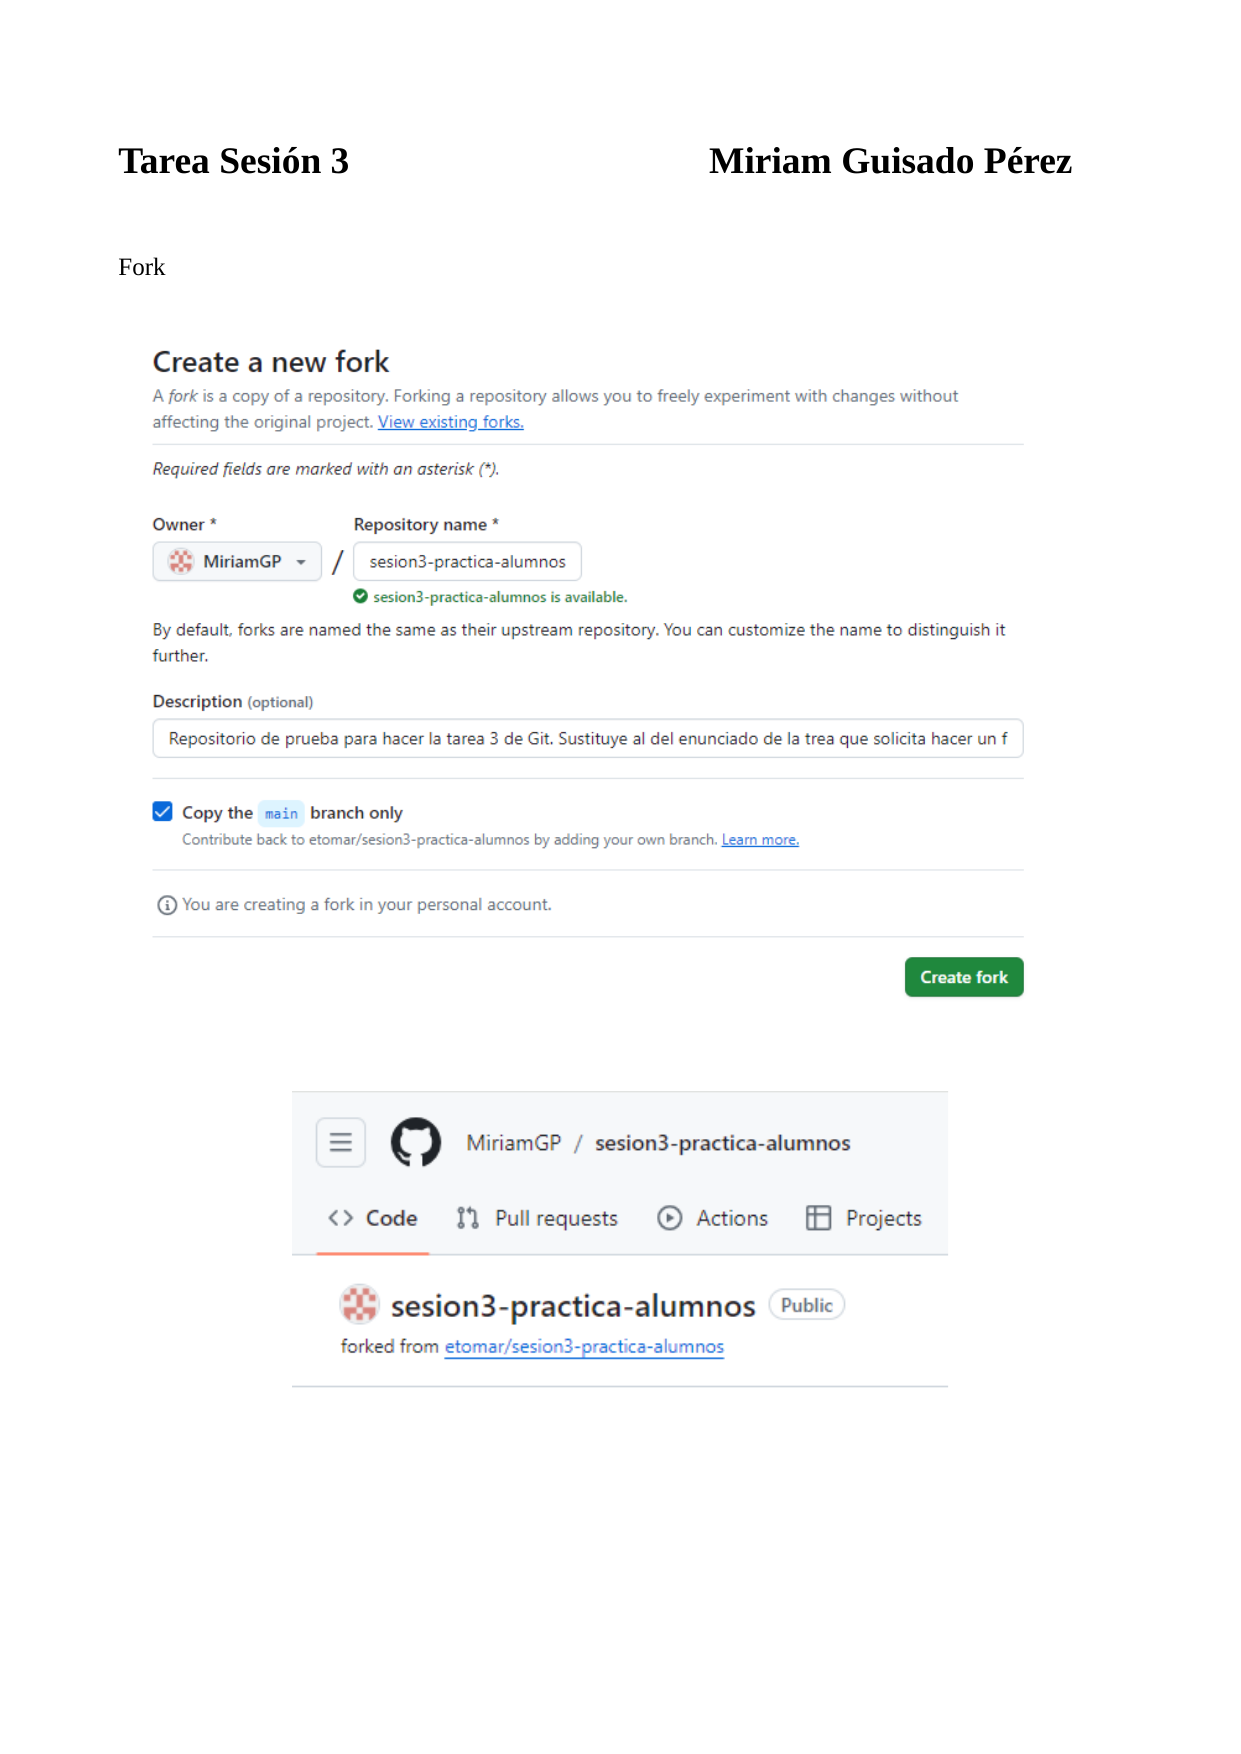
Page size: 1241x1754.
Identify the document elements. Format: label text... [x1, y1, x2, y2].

picture [118, 309, 1123, 1034]
picture [292, 1091, 949, 1397]
text Fork [118, 252, 1122, 281]
subtitle Tarea Sesión 3 Miriam Guisado Pérez [118, 139, 1122, 182]
